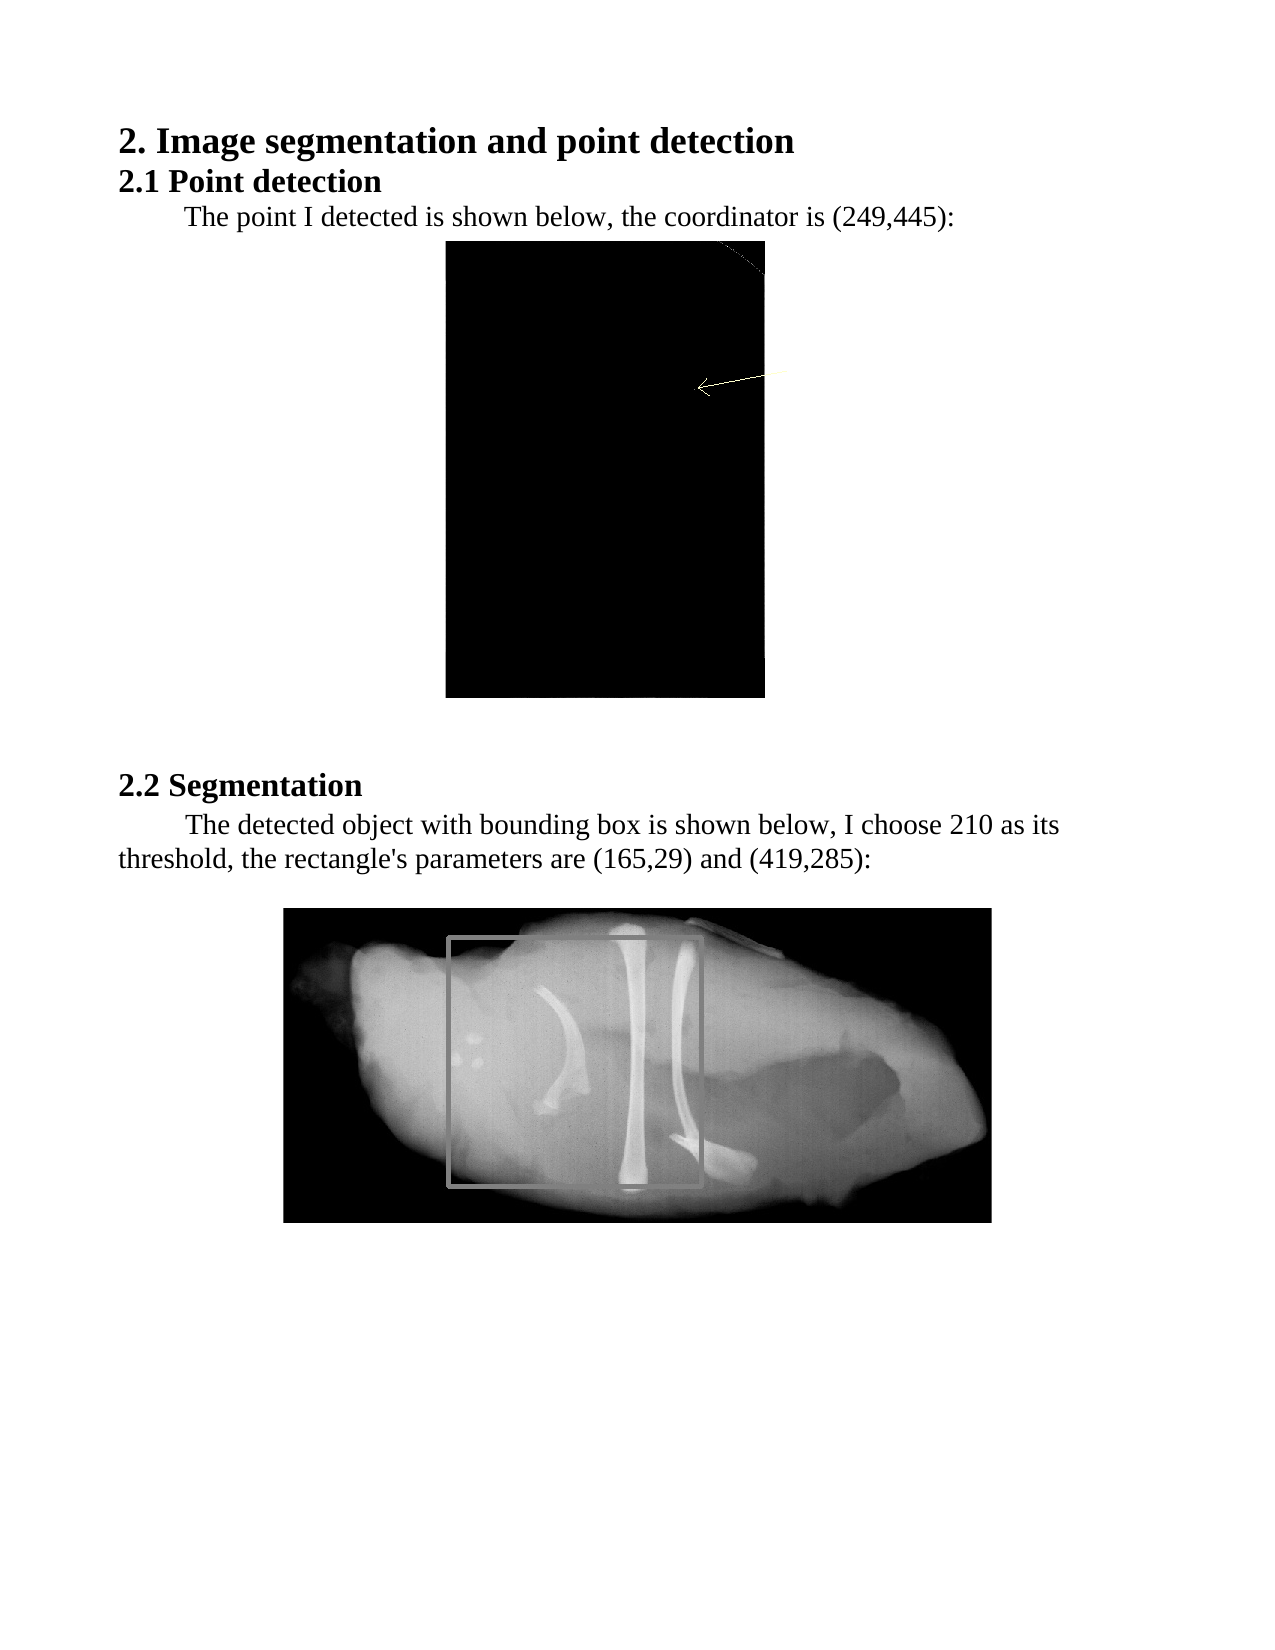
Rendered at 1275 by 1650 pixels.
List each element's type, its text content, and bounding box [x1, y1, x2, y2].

picture [283, 908, 992, 1223]
text The detected object with bounding box is shown below, I choose 210 as its threshold, the rectangle's parameters are (165,29) and (419,285): [118, 803, 1157, 875]
picture [445, 241, 765, 698]
text The point I detected is shown below, the coordinator is (249,445): [118, 199, 1157, 233]
text 2.1 Point detection [118, 161, 1157, 199]
text 2. Image segmentation and point detection [118, 118, 1157, 161]
text 2.2 Segmentation [118, 765, 1157, 803]
